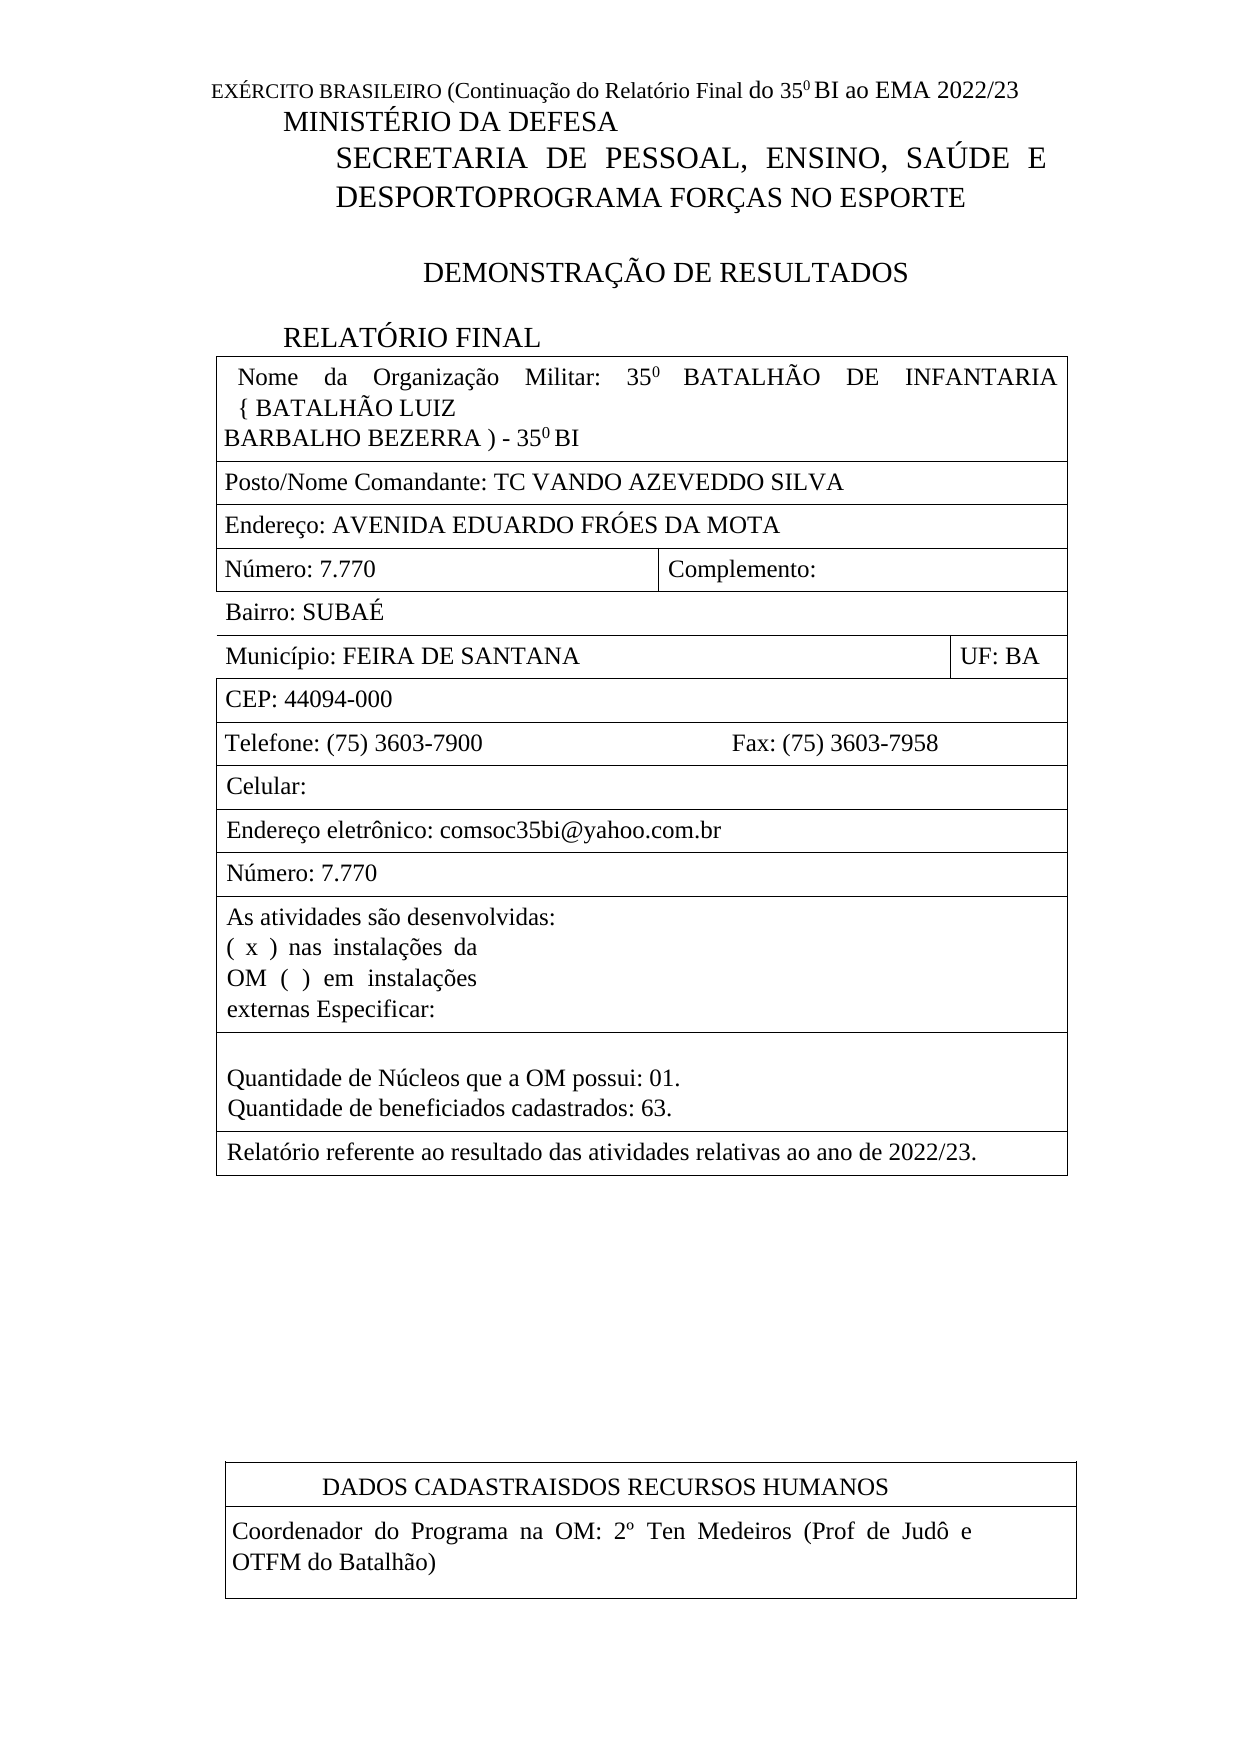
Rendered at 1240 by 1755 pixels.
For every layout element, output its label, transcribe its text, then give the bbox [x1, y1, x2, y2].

table_cell Complemento: [659, 549, 1067, 591]
table_cell Município: FEIRA DE SANTANA [217, 636, 950, 678]
table_cell Telefone: (75) 3603-7900 [217, 723, 724, 765]
text MINISTÉRIO DA DEFESA [283, 104, 1044, 137]
subtitle DEMONSTRAÇÃO DE RESULTADOS [335, 255, 1047, 288]
table_cell Quantidade de Núcleos que a OM possui: 01. Quantidade de beneficiados cadastrados: 63. [217, 1033, 1067, 1131]
table_cell Bairro: SUBAÉ [217, 592, 1067, 635]
table_cell CEP: 44094-000 [217, 679, 1067, 722]
table_cell Celular: [217, 766, 1067, 809]
table_header Nome da Organização Militar: 350 BATALHÃO DE INFANTARIA { BATALHÃO LUIZ BARBALHO BEZERRA ) - 350 BI [217, 357, 1067, 461]
table_cell Número: 7.770 [217, 853, 1067, 896]
table_cell As atividades são desenvolvidas: ( x ) nas instalações da OM ( ) em instalações externas Especificar: [217, 897, 1067, 1031]
table_cell Número: 7.770 [217, 549, 658, 591]
table_cell Endereço eletrônico: comsoc35bi@yahoo.com.br [217, 810, 1067, 852]
subtitle SECRETARIA DE PESSOAL, ENSINO, SAÚDE E DESPORTOPROGRAMA FORÇAS NO ESPORTE [335, 139, 1047, 214]
table_cell Coordenador do Programa na OM: 2º Ten Medeiros (Prof de Judô e OTFM do Batalhão) [226, 1507, 1076, 1598]
table_cell Fax: (75) 3603-7958 [724, 723, 1067, 765]
text RELATÓRIO FINAL [283, 320, 1047, 354]
table_header DADOS CADASTRAISDOS RECURSOS HUMANOS [226, 1463, 1076, 1506]
table_cell Posto/Nome Comandante: TC VANDO AZEVEDDO SILVA [217, 462, 1067, 504]
table_cell Endereço: AVENIDA EDUARDO FRÓES DA MOTA [217, 505, 1067, 548]
table_cell UF: BA [951, 636, 1067, 678]
table_cell Relatório referente ao resultado das atividades relativas ao ano de 2022/23. [217, 1132, 1067, 1174]
